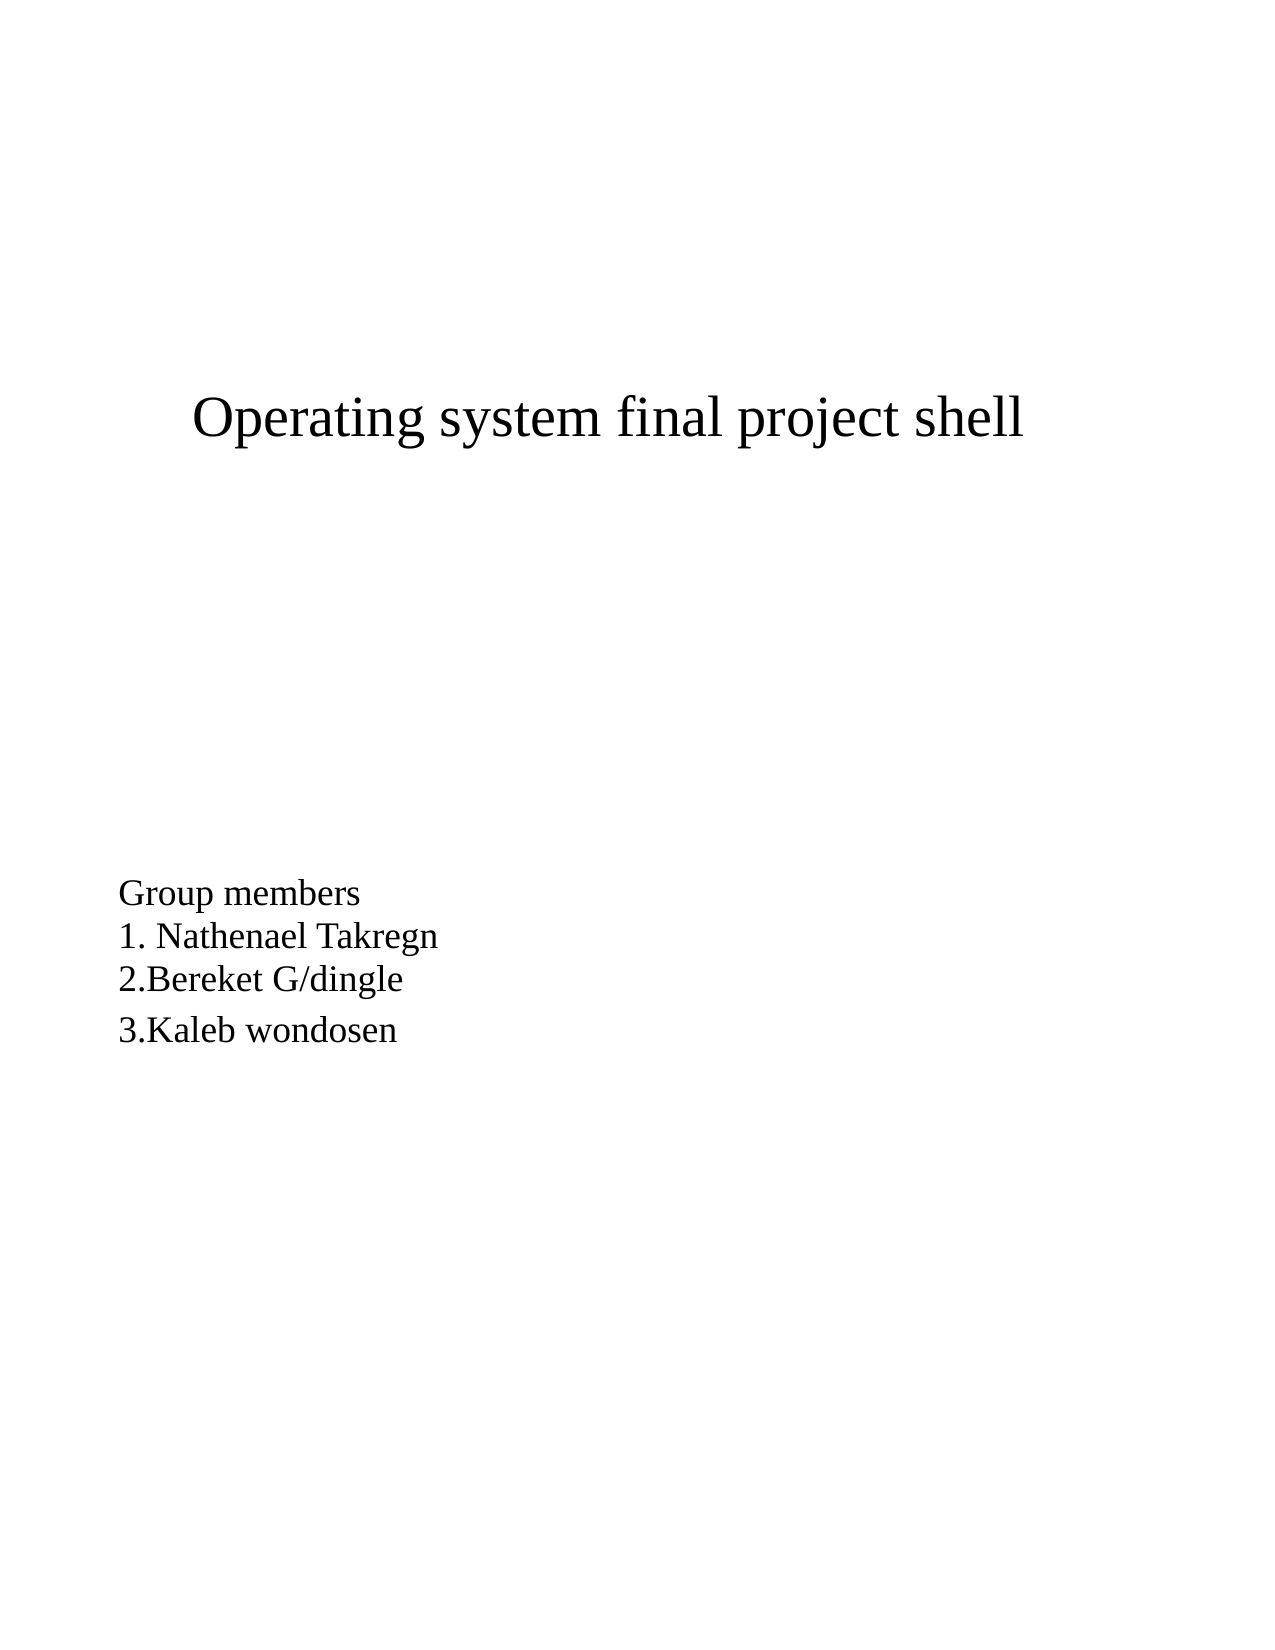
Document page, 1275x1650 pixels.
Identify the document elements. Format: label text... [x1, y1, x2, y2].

text Group members [118, 870, 1157, 913]
text Operating system final project shell [118, 382, 1157, 449]
text 1. Nathenael Takregn [118, 913, 1157, 957]
text 2.Bereket G/dingle [118, 957, 1157, 1000]
text 3.Kaleb wondosen [118, 1000, 1157, 1052]
